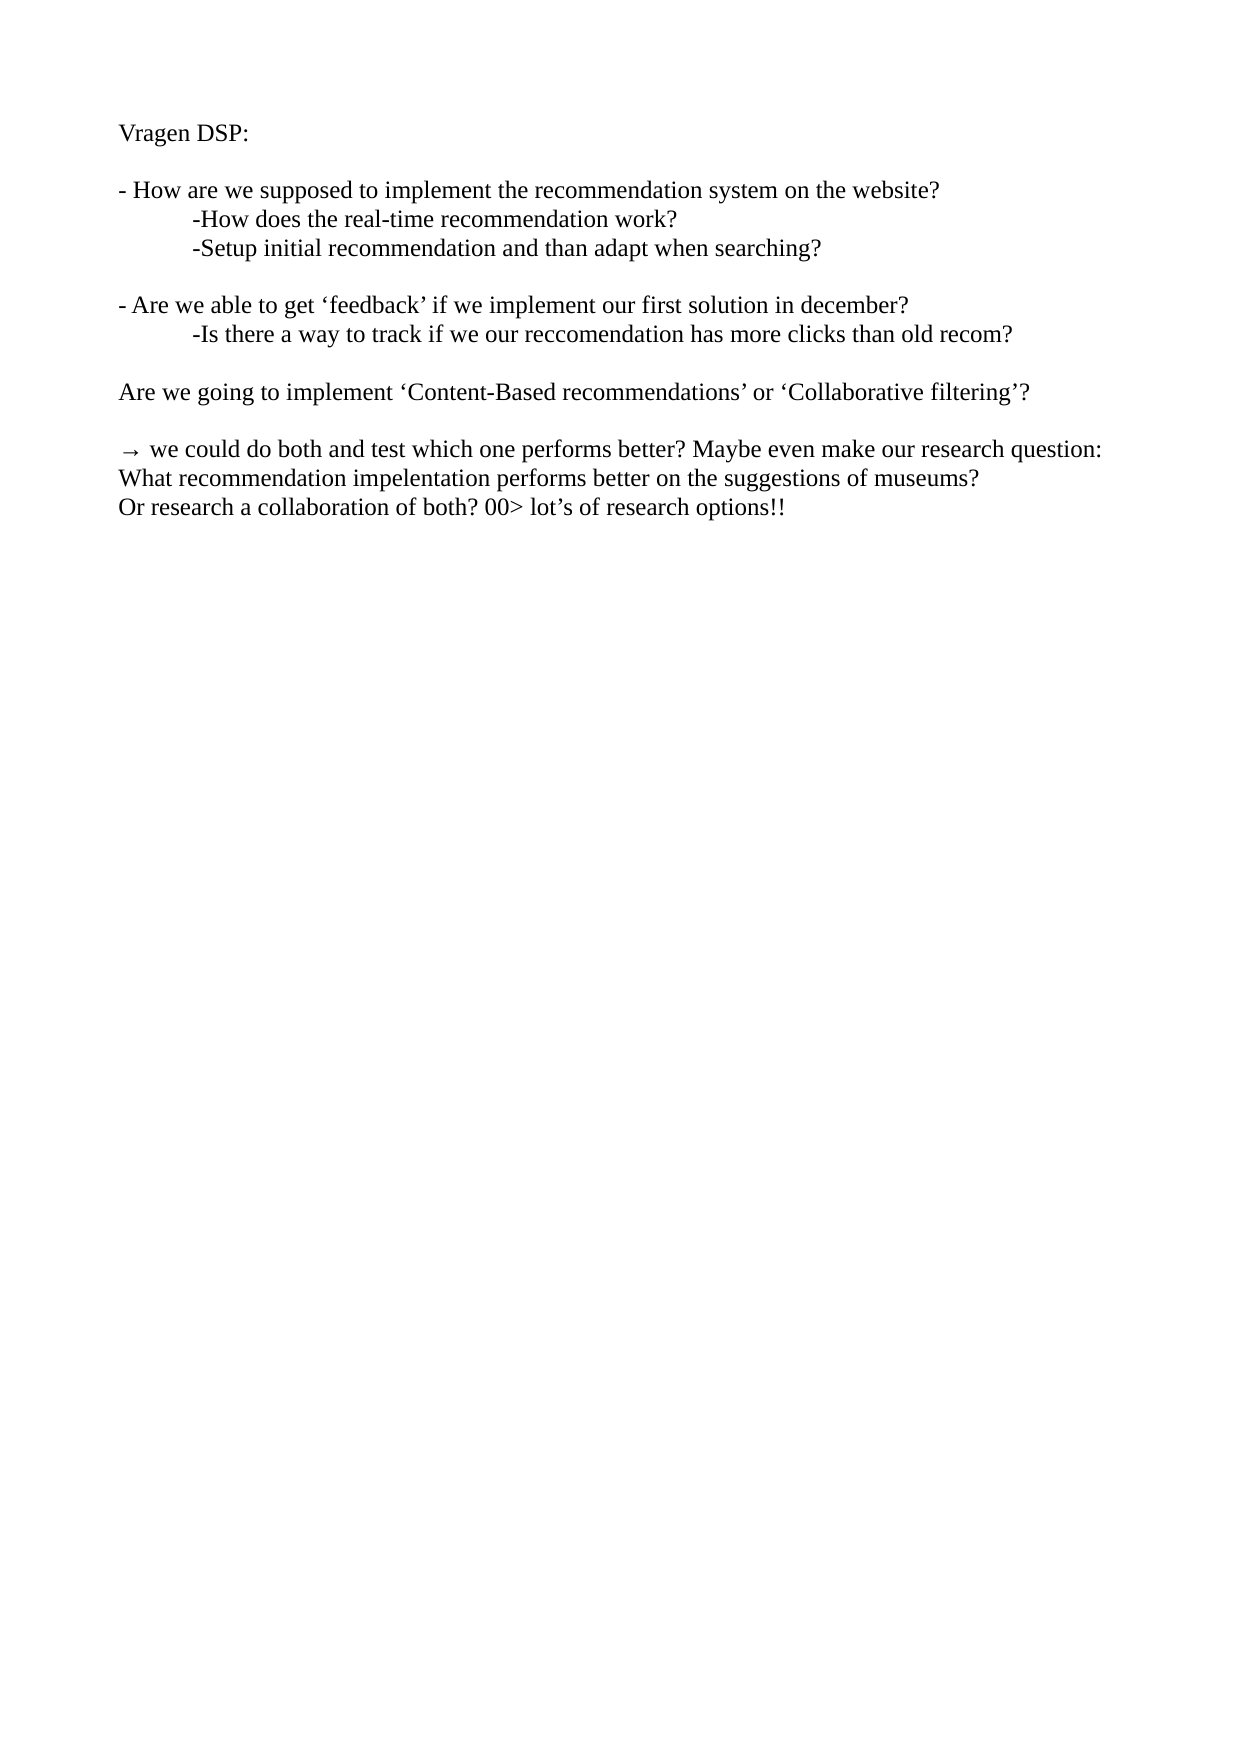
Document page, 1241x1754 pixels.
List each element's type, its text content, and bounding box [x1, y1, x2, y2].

text → we could do both and test which one performs better? Maybe even make our research question: [118, 434, 1122, 463]
text Or research a collaboration of both? 00> lot’s of research options!! [118, 492, 1122, 521]
text Vragen DSP: [118, 118, 1122, 147]
text - How are we supposed to implement the recommendation system on the website? [118, 176, 1122, 204]
text -How does the real-time recommendation work? [118, 204, 1122, 233]
text -Is there a way to track if we our reccomendation has more clicks than old recom? [118, 319, 1122, 348]
text - Are we able to get ‘feedback’ if we implement our first solution in december? [118, 291, 1122, 319]
text What recommendation impelentation performs better on the suggestions of museums? [118, 463, 1122, 492]
text Are we going to implement ‘Content-Based recommendations’ or ‘Collaborative filtering’? [118, 377, 1122, 406]
text -Setup initial recommendation and than adapt when searching? [118, 233, 1122, 262]
